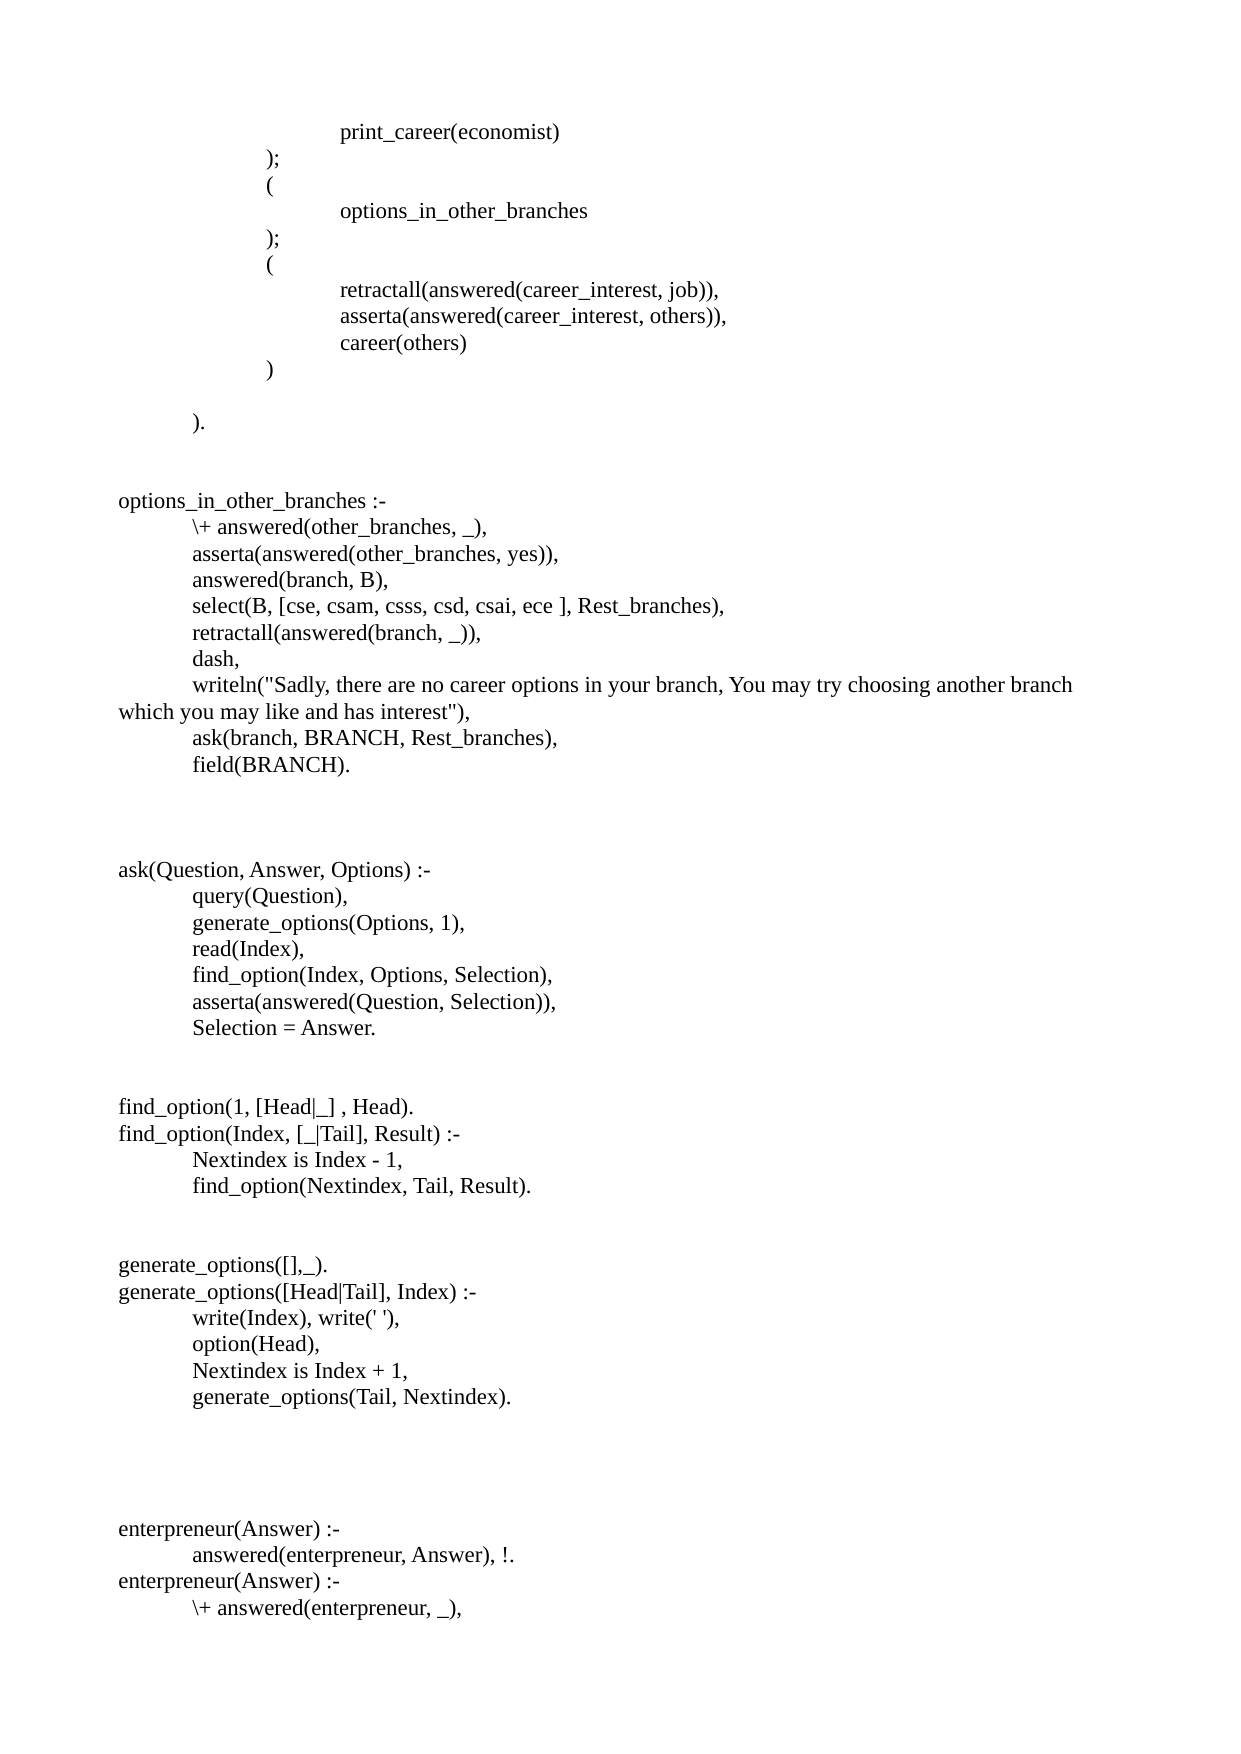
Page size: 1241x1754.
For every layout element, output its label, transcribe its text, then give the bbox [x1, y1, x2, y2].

text query(Question), [118, 882, 1122, 909]
text generate_options([Head|Tail], Index) :- [118, 1278, 1122, 1304]
text Selection = Answer. [118, 1014, 1122, 1041]
text ( [118, 171, 1122, 197]
text asserta(answered(Question, Selection)), [118, 988, 1122, 1014]
text ). [118, 408, 1122, 434]
text write(Index), write(' '), [118, 1304, 1122, 1330]
text Nextindex is Index + 1, [118, 1357, 1122, 1383]
text options_in_other_branches [118, 197, 1122, 223]
text generate_options([],_). [118, 1251, 1122, 1278]
text career(others) [118, 329, 1122, 355]
text dash, [118, 645, 1122, 672]
text field(BRANCH). [118, 751, 1122, 777]
text answered(enterpreneur, Answer), !. [118, 1541, 1122, 1568]
text find_option(Index, [_|Tail], Result) :- [118, 1119, 1122, 1146]
text find_option(1, [Head|_] , Head). [118, 1093, 1122, 1119]
text select(B, [cse, csam, csss, csd, csai, ece ], Rest_branches), [118, 592, 1122, 619]
text ) [118, 355, 1122, 382]
text writeln("Sadly, there are no career options in your branch, You may try choosing another branch which you may like and has interest"), [118, 672, 1122, 724]
text generate_options(Options, 1), [118, 909, 1122, 935]
text retractall(answered(career_interest, job)), [118, 276, 1122, 303]
text ask(Question, Answer, Options) :- [118, 856, 1122, 882]
text \+ answered(other_branches, _), [118, 513, 1122, 540]
text find_option(Nextindex, Tail, Result). [118, 1172, 1122, 1199]
text asserta(answered(other_branches, yes)), [118, 540, 1122, 566]
text \+ answered(enterpreneur, _), [118, 1594, 1122, 1620]
text enterpreneur(Answer) :- [118, 1515, 1122, 1541]
text options_in_other_branches :- [118, 487, 1122, 513]
text asserta(answered(career_interest, others)), [118, 303, 1122, 329]
text option(Head), [118, 1330, 1122, 1357]
text ); [118, 144, 1122, 171]
text generate_options(Tail, Nextindex). [118, 1383, 1122, 1409]
text ask(branch, BRANCH, Rest_branches), [118, 724, 1122, 751]
text ); [118, 223, 1122, 250]
text retractall(answered(branch, _)), [118, 619, 1122, 645]
text answered(branch, B), [118, 566, 1122, 592]
text find_option(Index, Options, Selection), [118, 961, 1122, 988]
text Nextindex is Index - 1, [118, 1146, 1122, 1172]
text ( [118, 250, 1122, 276]
text enterpreneur(Answer) :- [118, 1568, 1122, 1594]
text read(Index), [118, 935, 1122, 961]
text print_career(economist) [118, 118, 1122, 144]
